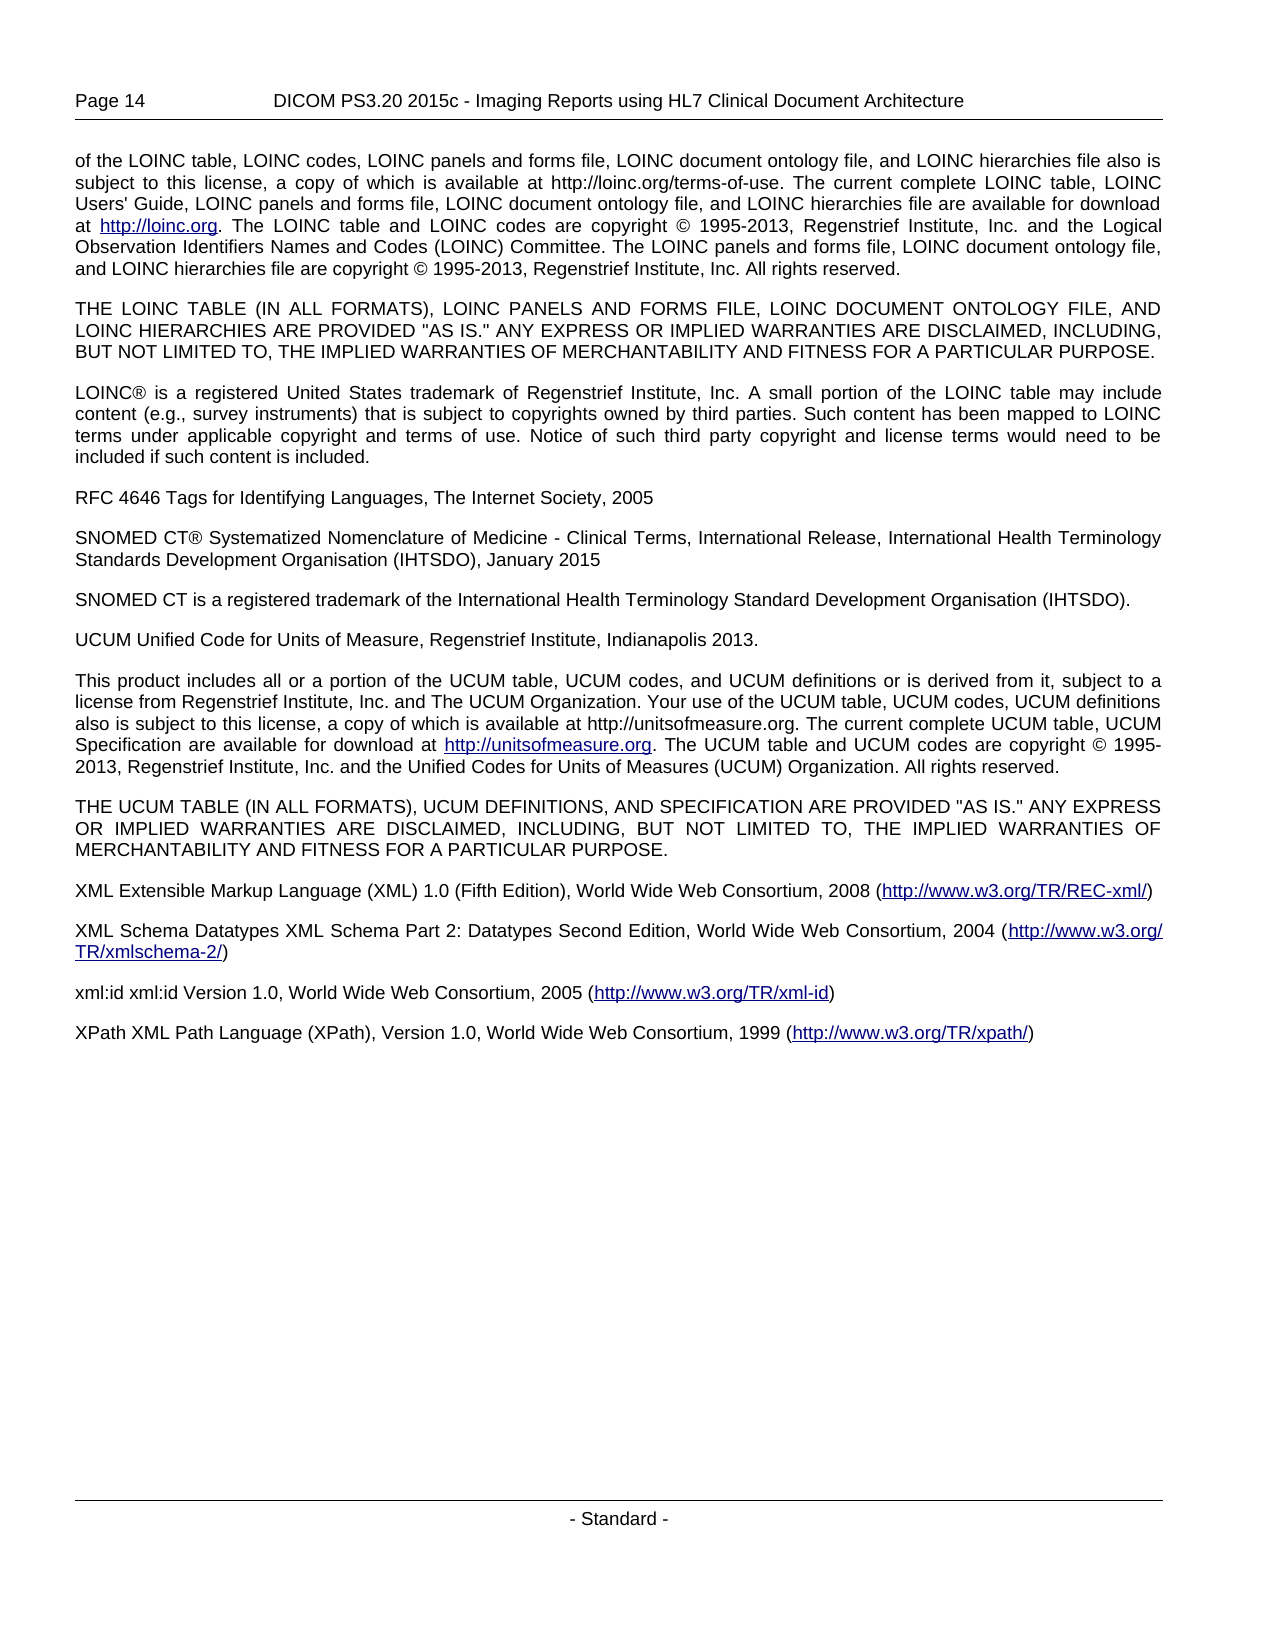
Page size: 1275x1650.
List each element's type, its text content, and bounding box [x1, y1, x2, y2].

text XML Extensible Markup Language (XML) 1.0 (Fifth Edition), World Wide Web Consortium, 2008 (http://​www.w3.org/​TR/​REC-xml/) [75, 879, 1162, 901]
text xml:id xml:id Version 1.0, World Wide Web Consortium, 2005 (http://​www.w3.org/​TR/​xml-id) [75, 982, 1162, 1003]
text This product includes all or a portion of the UCUM table, UCUM codes, and UCUM definitions or is derived from it, subject to a license from Regenstrief Institute, Inc. and The UCUM Organization. Your use of the UCUM table, UCUM codes, UCUM definitions also is subject to this license, a copy of which is available at http://unitsofmeasure.org. The current complete UCUM table, UCUM Specification are available for download at http://​unitsofmeasure.org. The UCUM table and UCUM codes are copyright © 1995-2013, Regenstrief Institute, Inc. and the Unified Codes for Units of Measures (UCUM) Organization. All rights reserved. [75, 669, 1162, 777]
text of the LOINC table, LOINC codes, LOINC panels and forms file, LOINC document ontology file, and LOINC hierarchies file also is subject to this license, a copy of which is available at http://loinc.org/terms-of-use. The current complete LOINC table, LOINC Users' Guide, LOINC panels and forms file, LOINC document ontology file, and LOINC hierarchies file are available for download at http://​loinc.org. The LOINC table and LOINC codes are copyright © 1995-2013, Regenstrief Institute, Inc. and the Logical Observation Identifiers Names and Codes (LOINC) Committee. The LOINC panels and forms file, LOINC document ontology file, and LOINC hierarchies file are copyright © 1995-2013, Regenstrief Institute, Inc. All rights reserved. [75, 150, 1162, 279]
text RFC 4646 Tags for Identifying Languages, The Internet Society, 2005 [75, 487, 1162, 508]
text SNOMED CT® Systematized Nomenclature of Medicine - Clinical Terms, International Release, International Health Terminology Standards Development Organisation (IHTSDO), January 2015 [75, 527, 1162, 570]
text UCUM Unified Code for Units of Measure, Regenstrief Institute, Indianapolis 2013. [75, 629, 1162, 651]
text XPath XML Path Language (XPath), Version 1.0, World Wide Web Consortium, 1999 (http://​www.w3.org/​TR/​xpath/) [75, 1022, 1162, 1043]
text LOINC® is a registered United States trademark of Regenstrief Institute, Inc. A small portion of the LOINC table may include content (e.g., survey instruments) that is subject to copyrights owned by third parties. Such content has been mapped to LOINC terms under applicable copyright and terms of use. Notice of such third party copyright and license terms would need to be included if such content is included. [75, 382, 1162, 468]
text THE UCUM TABLE (IN ALL FORMATS), UCUM DEFINITIONS, AND SPECIFICATION ARE PROVIDED "AS IS." ANY EXPRESS OR IMPLIED WARRANTIES ARE DISCLAIMED, INCLUDING, BUT NOT LIMITED TO, THE IMPLIED WARRANTIES OF MERCHANTABILITY AND FITNESS FOR A PARTICULAR PURPOSE. [75, 796, 1162, 861]
text THE LOINC TABLE (IN ALL FORMATS), LOINC PANELS AND FORMS FILE, LOINC DOCUMENT ONTOLOGY FILE, AND LOINC HIERARCHIES ARE PROVIDED "AS IS." ANY EXPRESS OR IMPLIED WARRANTIES ARE DISCLAIMED, INCLUDING, BUT NOT LIMITED TO, THE IMPLIED WARRANTIES OF MERCHANTABILITY AND FITNESS FOR A PARTICULAR PURPOSE. [75, 298, 1162, 363]
text XML Schema Datatypes XML Schema Part 2: Datatypes Second Edition, World Wide Web Consortium, 2004 (http://​www.w3.org/​TR/​xmlschema-2/) [75, 920, 1162, 963]
text SNOMED CT is a registered trademark of the International Health Terminology Standard Development Organisation (IHTSDO). [75, 589, 1162, 610]
